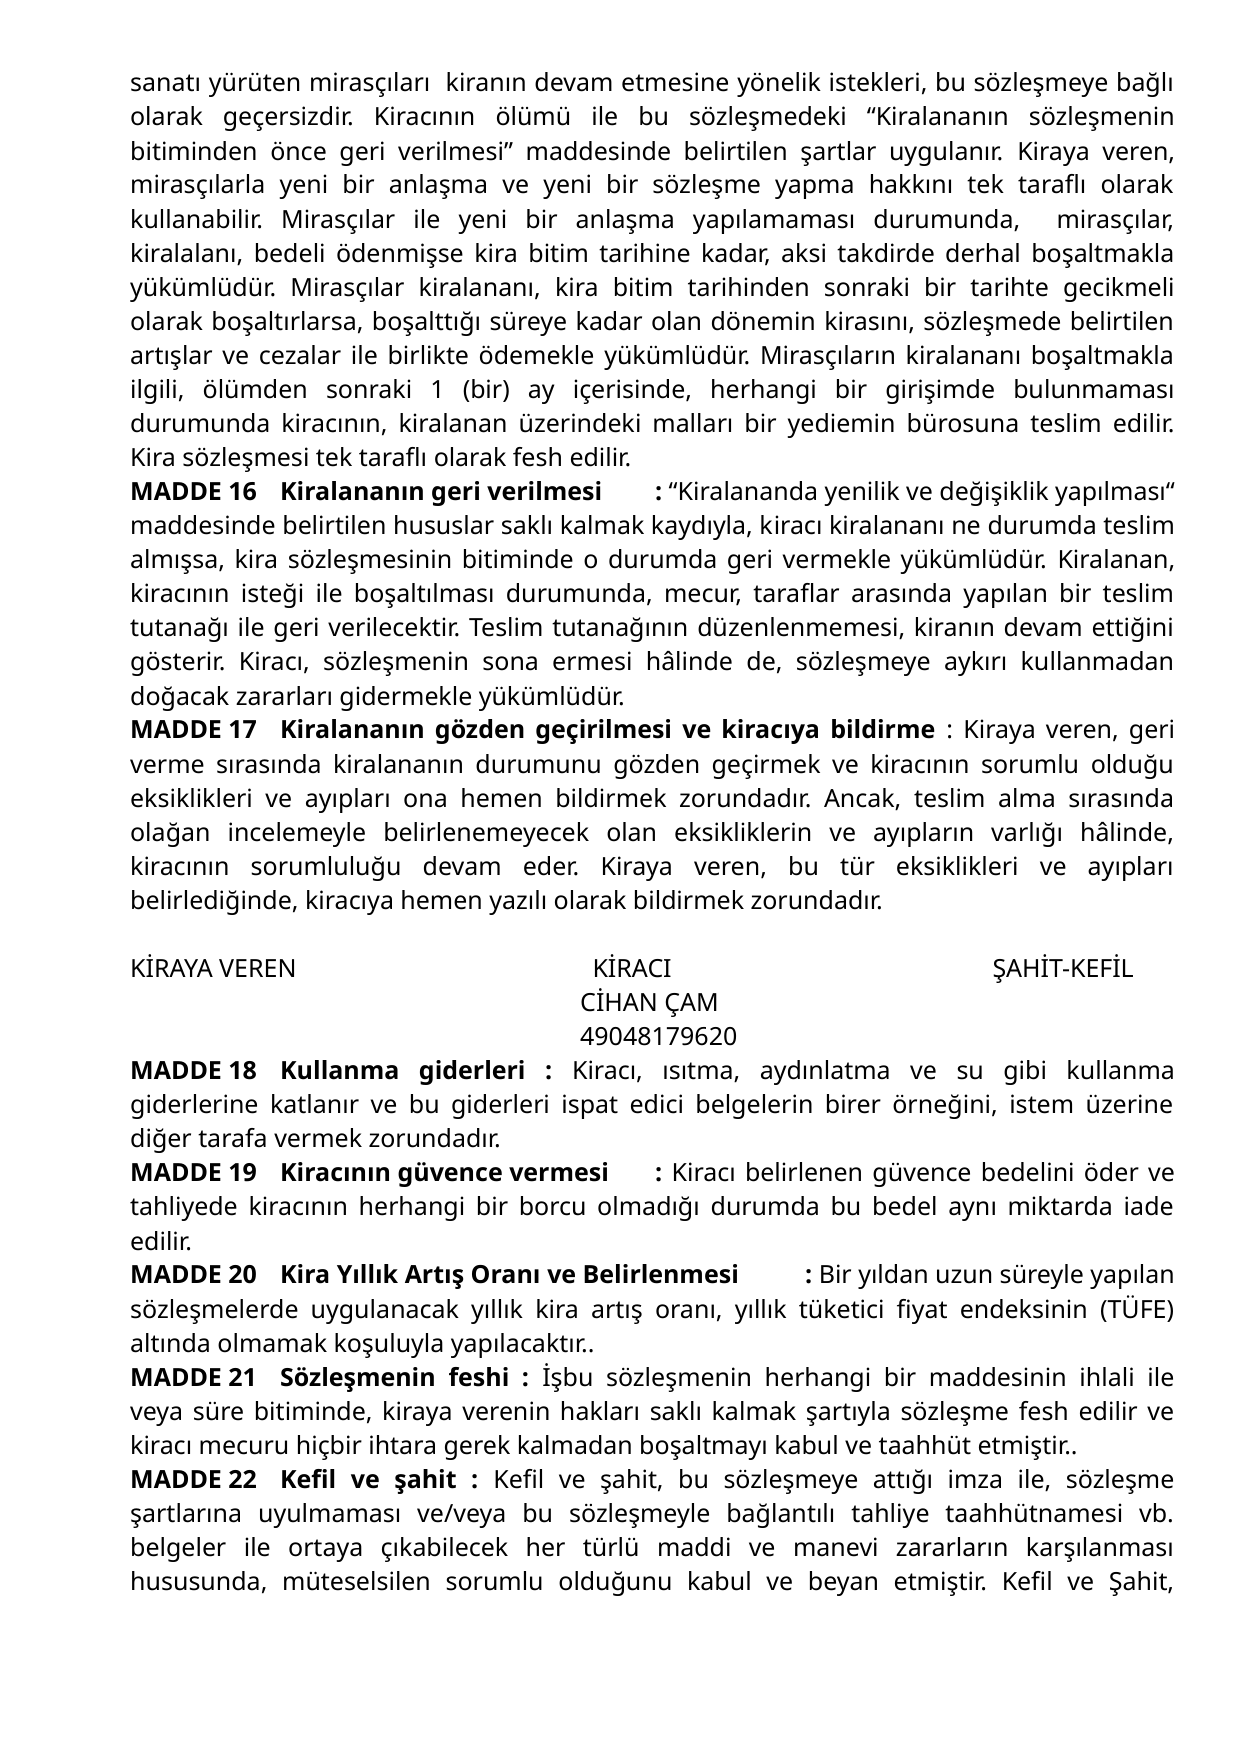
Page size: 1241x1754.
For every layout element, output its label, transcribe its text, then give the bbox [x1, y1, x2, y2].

text MADDE 18 Kullanma giderleri : Kiracı, ısıtma, aydınlatma ve su gibi kullanma giderlerine katlanır ve bu giderleri ispat edici belgelerin birer örneğini, istem üzerine diğer tarafa vermek zorundadır. [130, 1053, 1175, 1155]
text MADDE 20 Kira Yıllık Artış Oranı ve Belirlenmesi : Bir yıldan uzun süreyle yapılan sözleşmelerde uygulanacak yıllık kira artış oranı, yıllık tüketici fiyat endeksinin (TÜFE) altında olmamak koşuluyla yapılacaktır.. [130, 1257, 1175, 1359]
text 49048179620 [130, 1019, 1175, 1053]
text MADDE 19 Kiracının güvence vermesi : Kiracı belirlenen güvence bedelini öder ve tahliyede kiracının herhangi bir borcu olmadığı durumda bu bedel aynı miktarda iade edilir. [130, 1155, 1175, 1257]
text KİRAYA VEREN KİRACI ŞAHİT-KEFİL [130, 951, 1175, 985]
text CİHAN ÇAM [130, 985, 1175, 1019]
text MADDE 21 Sözleşmenin feshi : İşbu sözleşmenin herhangi bir maddesinin ihlali ile veya süre bitiminde, kiraya verenin hakları saklı kalmak şartıyla sözleşme fesh edilir ve kiracı mecuru hiçbir ihtara gerek kalmadan boşaltmayı kabul ve taahhüt etmiştir.. [130, 1359, 1175, 1462]
text sanatı yürüten mirasçıları kiranın devam etmesine yönelik istekleri, bu sözleşmeye bağlı olarak geçersizdir. Kiracının ölümü ile bu sözleşmedeki “Kiralananın sözleşmenin bitiminden önce geri verilmesi” maddesinde belirtilen şartlar uygulanır. Kiraya veren, mirasçılarla yeni bir anlaşma ve yeni bir sözleşme yapma hakkını tek taraflı olarak kullanabilir. Mirasçılar ile yeni bir anlaşma yapılamaması durumunda, mirasçılar, kiralalanı, bedeli ödenmişse kira bitim tarihine kadar, aksi takdirde derhal boşaltmakla yükümlüdür. Mirasçılar kiralananı, kira bitim tarihinden sonraki bir tarihte gecikmeli olarak boşaltırlarsa, boşalttığı süreye kadar olan dönemin kirasını, sözleşmede belirtilen artışlar ve cezalar ile birlikte ödemekle yükümlüdür. Mirasçıların kiralananı boşaltmakla ilgili, ölümden sonraki 1 (bir) ay içerisinde, herhangi bir girişimde bulunmaması durumunda kiracının, kiralanan üzerindeki malları bir yediemin bürosuna teslim edilir. Kira sözleşmesi tek taraflı olarak fesh edilir. [130, 65, 1175, 474]
text MADDE 16 Kiralananın geri verilmesi : “Kiralananda yenilik ve değişiklik yapılması“ maddesinde belirtilen hususlar saklı kalmak kaydıyla, kiracı kiralananı ne durumda teslim almışsa, kira sözleşmesinin bitiminde o durumda geri vermekle yükümlüdür. Kiralanan, kiracının isteği ile boşaltılması durumunda, mecur, taraflar arasında yapılan bir teslim tutanağı ile geri verilecektir. Teslim tutanağının düzenlenmemesi, kiranın devam ettiğini gösterir. Kiracı, sözleşmenin sona ermesi hâlinde de, sözleşmeye aykırı kullanmadan doğacak zararları gidermekle yükümlüdür. [130, 474, 1175, 712]
text MADDE 17 Kiralananın gözden geçirilmesi ve kiracıya bildirme : Kiraya veren, geri verme sırasında kiralananın durumunu gözden geçirmek ve kiracının sorumlu olduğu eksiklikleri ve ayıpları ona hemen bildirmek zorundadır. Ancak, teslim alma sırasında olağan incelemeyle belirlenemeyecek olan eksikliklerin ve ayıpların varlığı hâlinde, kiracının sorumluluğu devam eder. Kiraya veren, bu tür eksiklikleri ve ayıpları belirlediğinde, kiracıya hemen yazılı olarak bildirmek zorundadır. [130, 712, 1175, 917]
list MADDE 22 Kefil ve şahit : Kefil ve şahit, bu sözleşmeye attığı imza ile, sözleşme şartlarına uyulmaması ve/veya bu sözleşmeyle bağlantılı tahliye taahhütnamesi vb. belgeler ile ortaya çıkabilecek her türlü maddi ve manevi zararların karşılanması hususunda, müteselsilen sorumlu olduğunu kabul ve beyan etmiştir. Kefil ve Şahit, [130, 1462, 1175, 1598]
